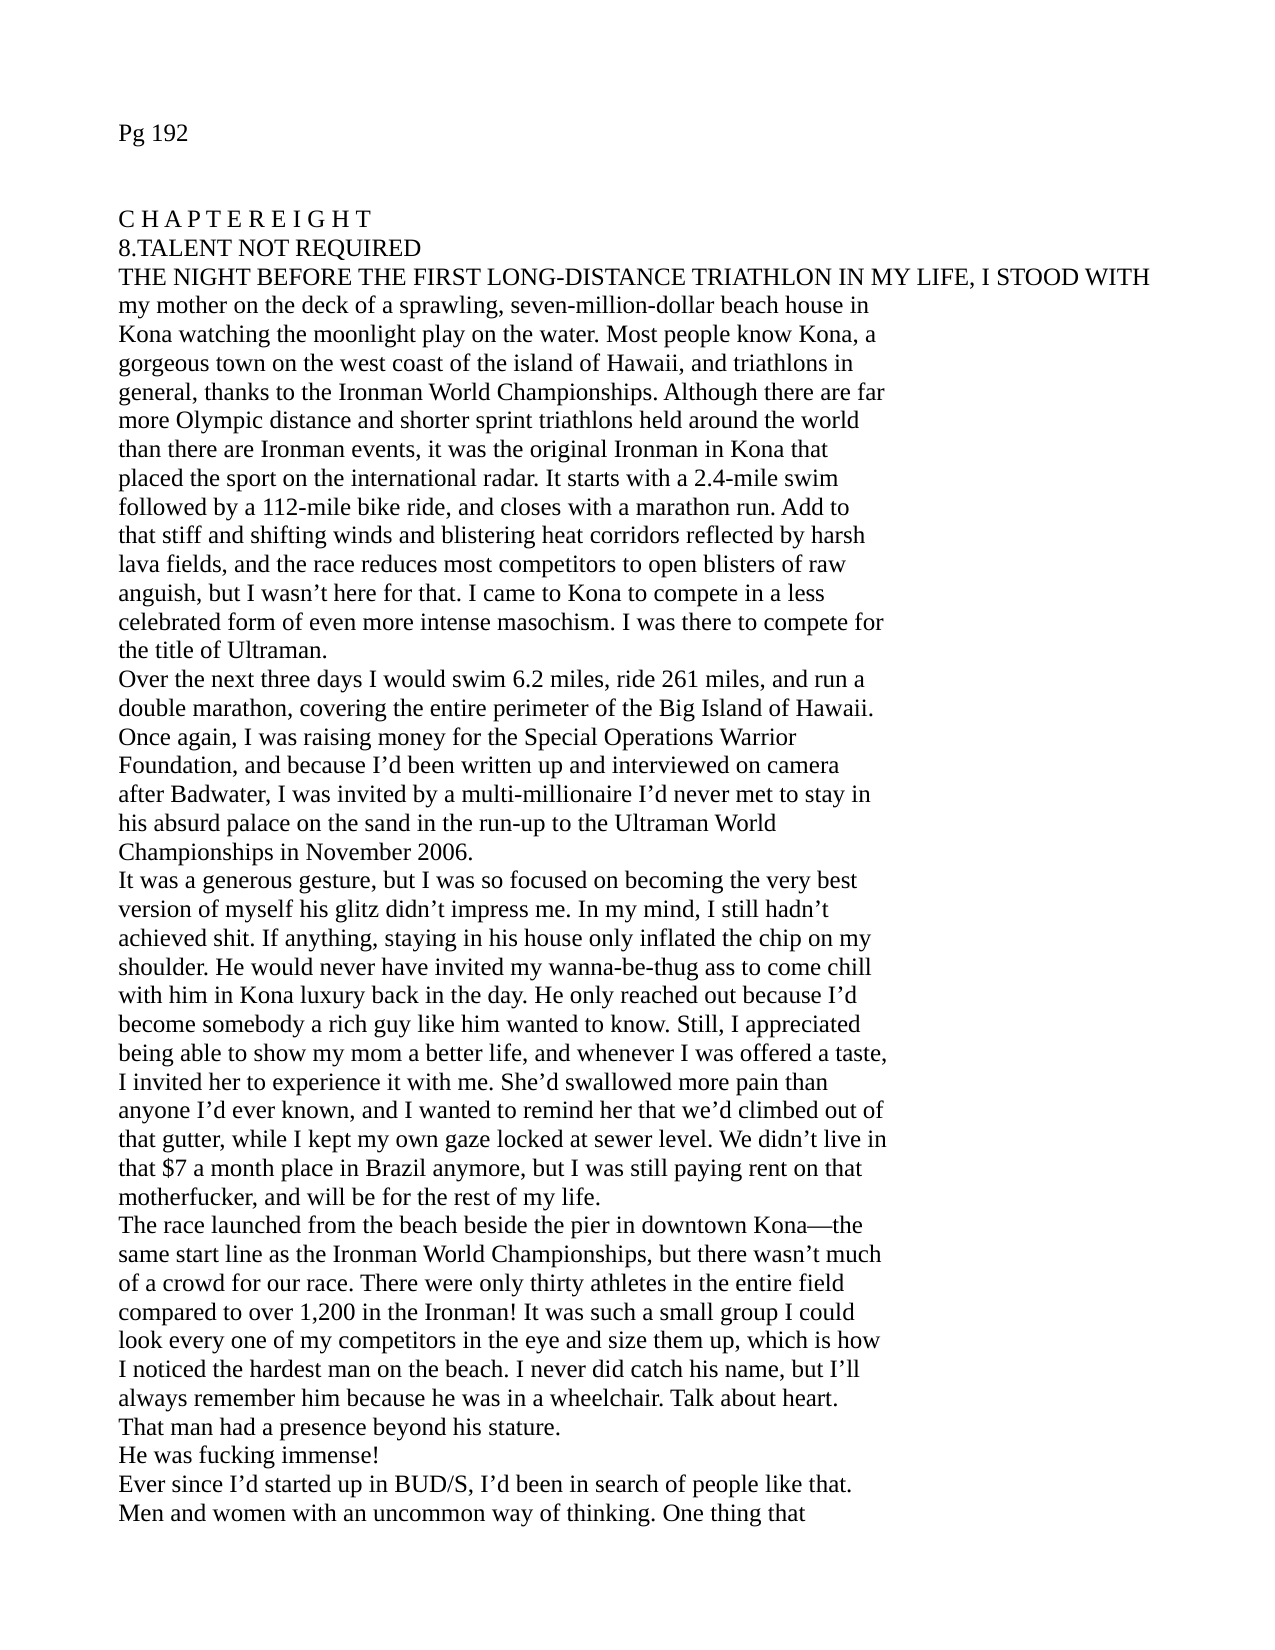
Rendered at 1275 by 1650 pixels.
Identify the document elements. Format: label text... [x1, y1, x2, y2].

text my mother on the deck of a sprawling, seven-million-dollar beach house in [118, 291, 1157, 319]
text lava fields, and the race reduces most competitors to open blisters of raw [118, 549, 1157, 578]
text Ever since I’d started up in BUD/S, I’d been in search of people like that. [118, 1469, 1157, 1498]
text same start line as the Ironman World Championships, but there wasn’t much [118, 1239, 1157, 1268]
text followed by a 112-mile bike ride, and closes with a marathon run. Add to [118, 492, 1157, 521]
text Over the next three days I would swim 6.2 miles, ride 261 miles, and run a [118, 664, 1157, 693]
text more Olympic distance and shorter sprint triathlons held around the world [118, 406, 1157, 434]
text achieved shit. If anything, staying in his house only inflated the chip on my [118, 923, 1157, 952]
text That man had a presence beyond his stature. [118, 1412, 1157, 1441]
text the title of Ultraman. [118, 636, 1157, 664]
text Foundation, and because I’d been written up and interviewed on camera [118, 751, 1157, 779]
text shoulder. He would never have invited my wanna-be-thug ass to come chill [118, 952, 1157, 981]
text The race launched from the beach beside the pier in downtown Kona—the [118, 1211, 1157, 1239]
text being able to show my mom a better life, and whenever I was offered a taste, [118, 1038, 1157, 1067]
text with him in Kona luxury back in the day. He only reached out because I’d [118, 981, 1157, 1009]
text of a crowd for our race. There were only thirty athletes in the entire field [118, 1268, 1157, 1297]
text version of myself his glitz didn’t impress me. In my mind, I still hadn’t [118, 894, 1157, 923]
text after Badwater, I was invited by a multi-millionaire I’d never met to stay in [118, 779, 1157, 808]
text than there are Ironman events, it was the original Ironman in Kona that [118, 434, 1157, 463]
text his absurd palace on the sand in the run-up to the Ultraman World [118, 808, 1157, 837]
text It was a generous gesture, but I was so focused on becoming the very best [118, 866, 1157, 894]
text motherfucker, and will be for the rest of my life. [118, 1182, 1157, 1211]
text C H A P T E R E I G H T [118, 204, 1157, 233]
text Once again, I was raising money for the Special Operations Warrior [118, 722, 1157, 751]
text compared to over 1,200 in the Ironman! It was such a small group I could [118, 1297, 1157, 1326]
text that stiff and shifting winds and blistering heat corridors reflected by harsh [118, 521, 1157, 549]
text He was fucking immense! [118, 1441, 1157, 1469]
text 8.TALENT NOT REQUIRED [118, 233, 1157, 262]
text Championships in November 2006. [118, 837, 1157, 866]
text placed the sport on the international radar. It starts with a 2.4-mile swim [118, 463, 1157, 492]
text double marathon, covering the entire perimeter of the Big Island of Hawaii. [118, 693, 1157, 722]
text anyone I’d ever known, and I wanted to remind her that we’d climbed out of [118, 1096, 1157, 1124]
text become somebody a rich guy like him wanted to know. Still, I appreciated [118, 1009, 1157, 1038]
text I invited her to experience it with me. She’d swallowed more pain than [118, 1067, 1157, 1096]
text always remember him because he was in a wheelchair. Talk about heart. [118, 1383, 1157, 1412]
text that gutter, while I kept my own gaze locked at sewer level. We didn’t live in [118, 1124, 1157, 1153]
text Kona watching the moonlight play on the water. Most people know Kona, a [118, 319, 1157, 348]
text THE NIGHT BEFORE THE FIRST LONG-DISTANCE TRIATHLON IN MY LIFE, I STOOD WITH [118, 262, 1157, 291]
text anguish, but I wasn’t here for that. I came to Kona to compete in a less [118, 578, 1157, 607]
text general, thanks to the Ironman World Championships. Although there are far [118, 377, 1157, 406]
text gorgeous town on the west coast of the island of Hawaii, and triathlons in [118, 348, 1157, 377]
text look every one of my competitors in the eye and size them up, which is how [118, 1326, 1157, 1354]
text I noticed the hardest man on the beach. I never did catch his name, but I’ll [118, 1354, 1157, 1383]
text celebrated form of even more intense masochism. I was there to compete for [118, 607, 1157, 636]
text Men and women with an uncommon way of thinking. One thing that [118, 1498, 1157, 1527]
text Pg 192 [118, 118, 1157, 147]
text that $7 a month place in Brazil anymore, but I was still paying rent on that [118, 1153, 1157, 1182]
